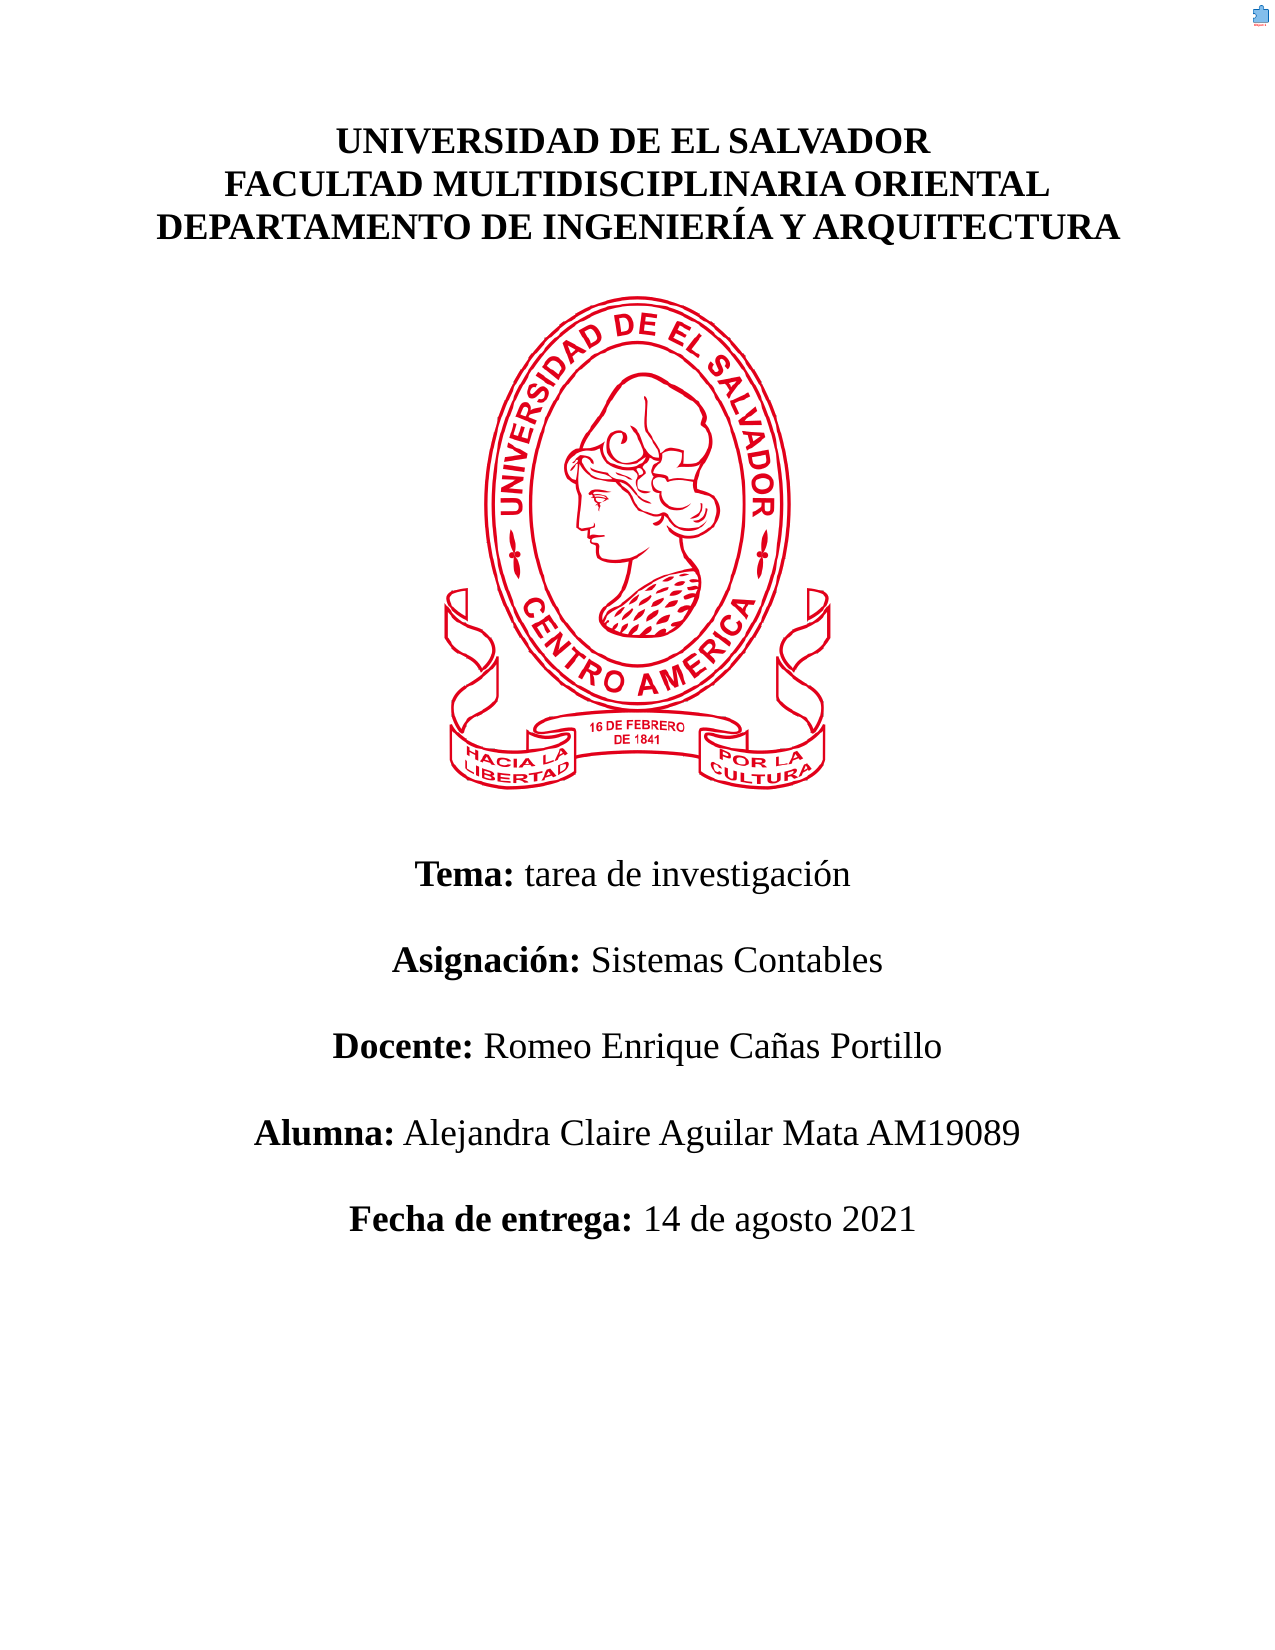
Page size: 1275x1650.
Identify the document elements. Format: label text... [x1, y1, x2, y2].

text FACULTAD MULTIDISCIPLINARIA ORIENTAL [118, 161, 1157, 204]
text Docente: Romeo Enrique Cañas Portillo [118, 1024, 1157, 1067]
picture [436, 290, 839, 796]
text DEPARTAMENTO DE INGENIERÍA Y ARQUITECTURA [118, 204, 1157, 247]
text Fecha de entrega: 14 de agosto 2021 [118, 1196, 1157, 1239]
text Alumna: Alejandra Claire Aguilar Mata AM19089 [118, 1110, 1157, 1153]
text Asignación: Sistemas Contables [118, 937, 1157, 981]
text UNIVERSIDAD DE EL SALVADOR [118, 118, 1157, 161]
text Tema: tarea de investigación [118, 851, 1157, 894]
